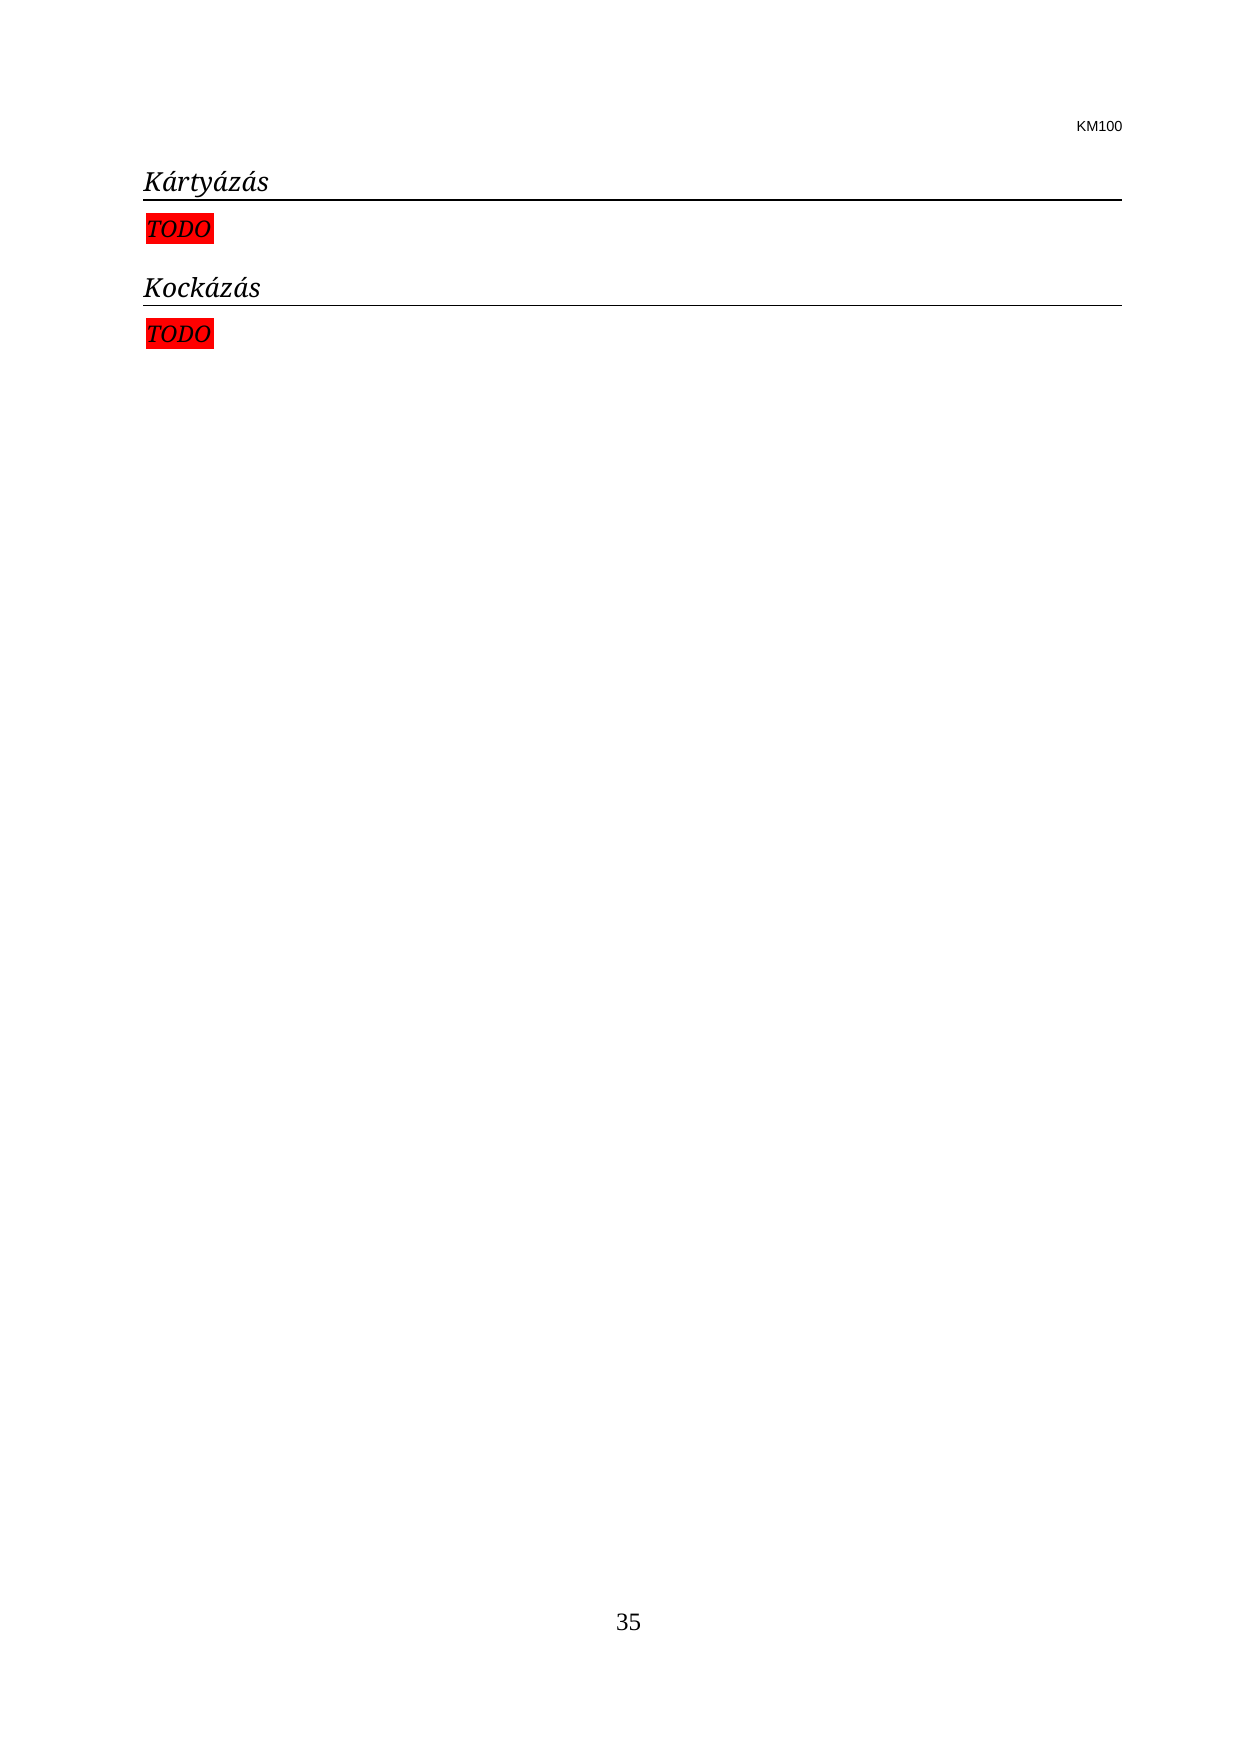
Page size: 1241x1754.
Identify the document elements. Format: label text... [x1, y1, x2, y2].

subtitle Kockázás [143, 269, 1122, 305]
text TODO [134, 213, 1122, 244]
text TODO [134, 318, 1122, 349]
subtitle Kártyázás [143, 164, 1122, 199]
